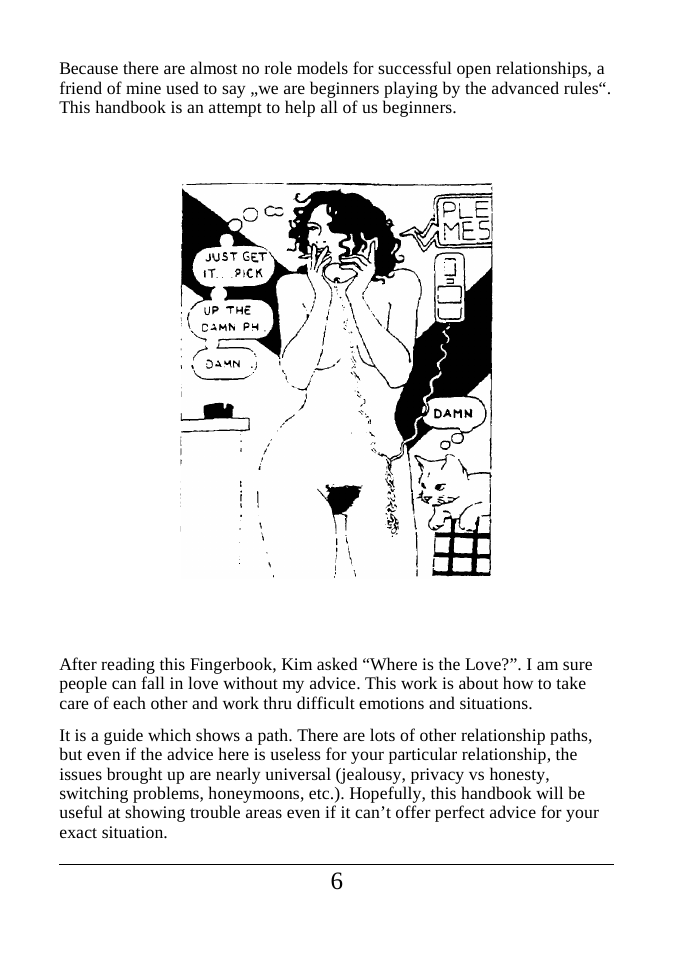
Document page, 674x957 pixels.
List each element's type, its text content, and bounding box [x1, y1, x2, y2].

text Because there are almost no role models for successful open relationships, a friend of mine used to say „we are beginners playing by the advanced rules“. This handbook is an attempt to help all of us beginners. [59, 59, 614, 117]
picture [180, 183, 493, 579]
text After reading this Fingerbook, Kim asked “Where is the Love?”. I am sure people can fall in love without my advice. This work is about how to take care of each other and work thru difficult emotions and situations. [59, 654, 614, 713]
text It is a guide which shows a path. There are lots of other relationship paths, but even if the advice here is useless for your particular relationship, the issues brought up are nearly universal (jealousy, privacy vs honesty, switching problems, honeymoons, etc.). Hopefully, this handbook will be useful at showing trouble areas even if it can’t offer perfect advice for your exact situation. [59, 726, 614, 842]
